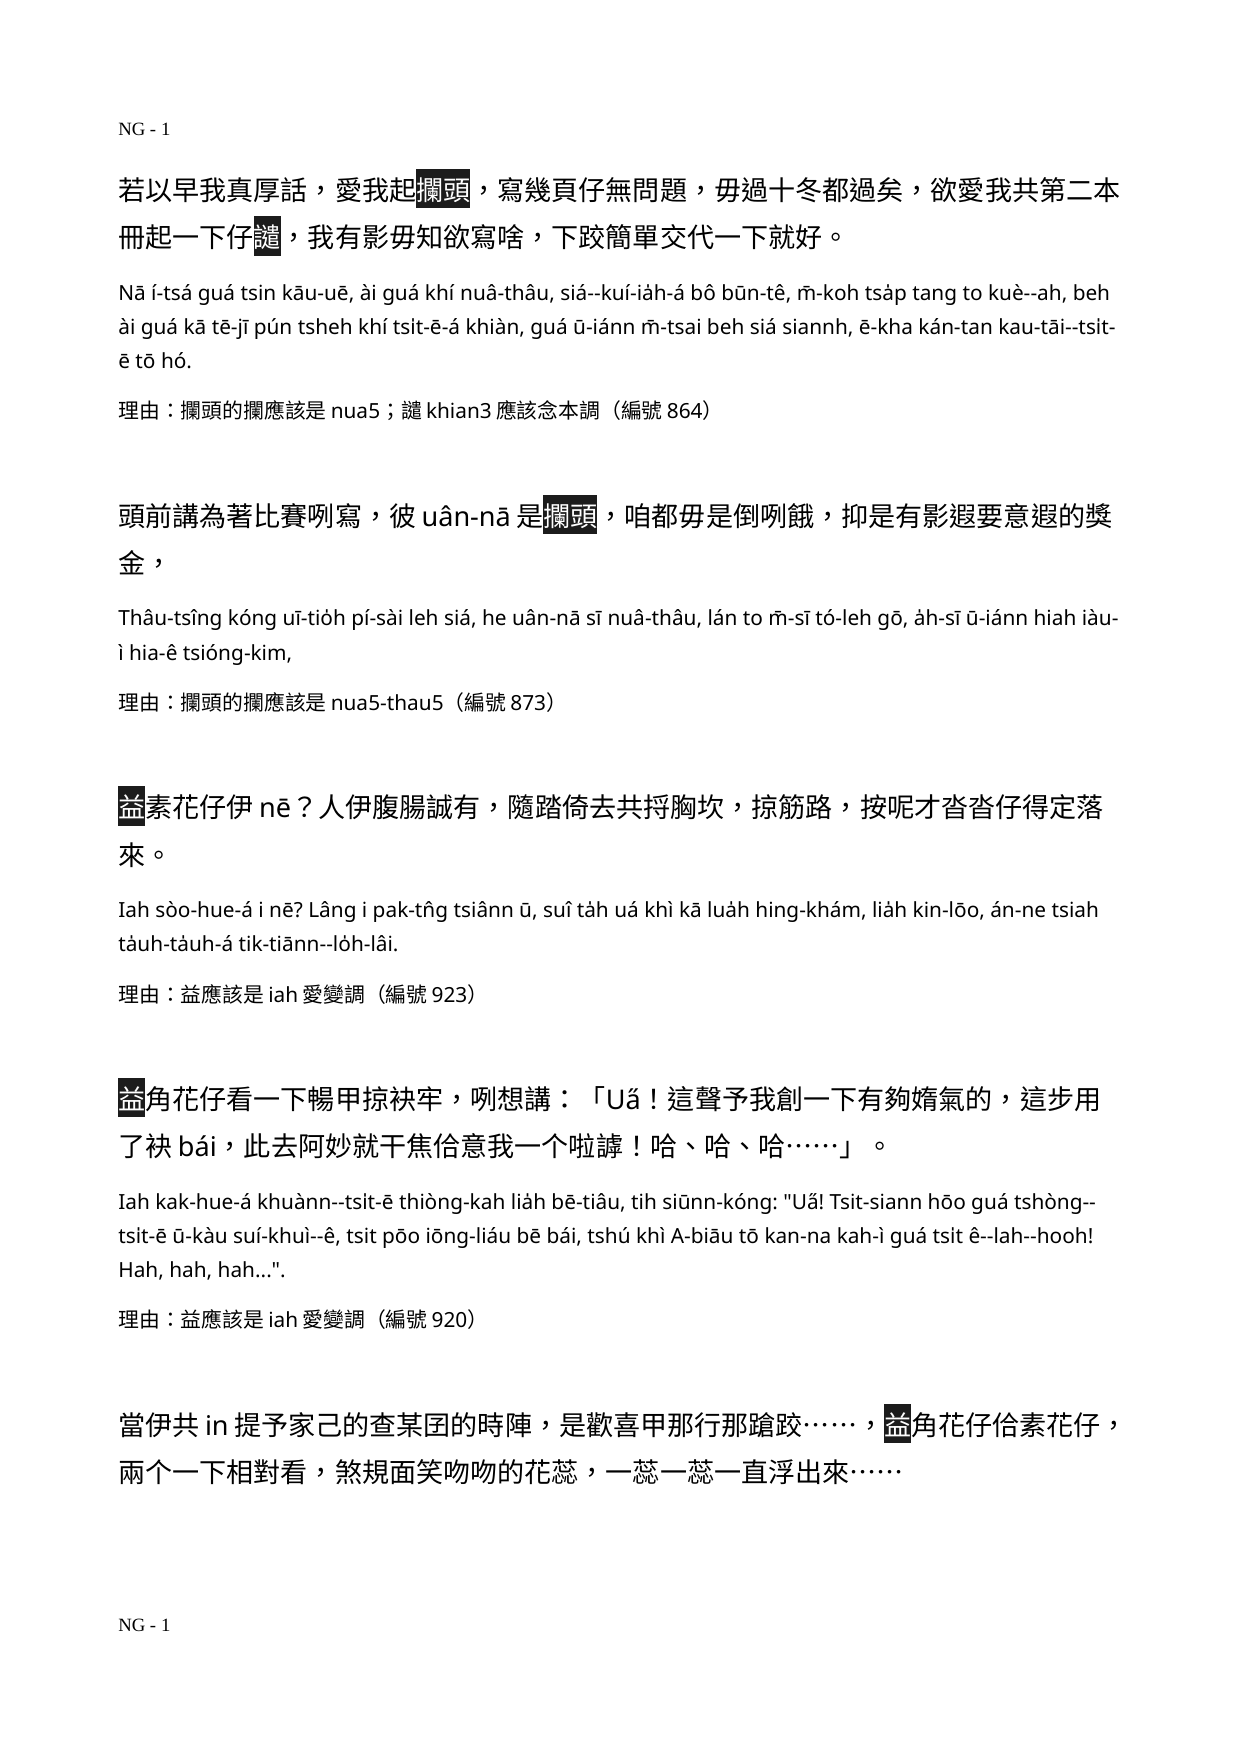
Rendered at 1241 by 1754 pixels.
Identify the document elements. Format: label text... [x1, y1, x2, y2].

text 理由：益應該是iah愛變調（編號923） [118, 978, 1122, 1008]
text 益素花仔伊nē？人伊腹腸誠有，隨踏倚去共捋胸坎，掠筋路，按呢才沓沓仔得定落來。 [118, 786, 1122, 873]
text 頭前講為著比賽咧寫，彼uân-nā是攔頭，咱都毋是倒咧餓，抑是有影遐要意遐的獎金， [118, 495, 1122, 581]
text Nā í-tsá guá tsin kāu-uē, ài guá khí nuâ-thâu, siá--kuí-ia̍h-á bô būn-tê, m̄-koh tsa̍p tang to kuè--ah, beh ài guá kā tē-jī pún tsheh khí tsi̍t-ē-á khiàn, guá ū-iánn m̄-tsai beh siá siannh, ē-kha kán-tan kau-tāi--tsi̍t-ē tō hó. [118, 278, 1122, 374]
text 當伊共in提予家己的查某囝的時陣，是歡喜甲那行那蹌跤……，益角花仔佮素花仔，兩个一下相對看，煞規面笑吻吻的花蕊，一蕊一蕊一直浮出來…… [118, 1403, 1122, 1490]
text 理由：攔頭的攔應該是nua5-thau5（編號873） [118, 686, 1122, 717]
text 理由：益應該是iah愛變調（編號920） [118, 1303, 1122, 1334]
text 若以早我真厚話，愛我起攔頭，寫幾頁仔無問題，毋過十冬都過矣，欲愛我共第二本冊起一下仔譴，我有影毋知欲寫啥，下跤簡單交代一下就好。 [118, 169, 1122, 256]
text Iah sòo-hue-á i nē? Lâng i pak-tn̂g tsiânn ū, suî ta̍h uá khì kā lua̍h hing-khám, lia̍h kin-lōo, án-ne tsiah ta̍uh-ta̍uh-á tik-tiānn--lo̍h-lâi. [118, 895, 1122, 958]
text 益角花仔看一下暢甲掠袂牢，咧想講：「Ua̋！這聲予我創一下有夠媠氣的，這步用了袂bái，此去阿妙就干焦佮意我一个啦謼！哈、哈、哈……」。 [118, 1078, 1122, 1164]
text 理由：攔頭的攔應該是nua5；譴khian3應該念本調（編號864） [118, 395, 1122, 425]
text Iah kak-hue-á khuànn--tsi̍t-ē thiòng-kah lia̍h bē-tiâu, tih siūnn-kóng: "Ua̋! Tsit-siann hōo guá tshòng--tsi̍t-ē ū-kàu suí-khuì--ê, tsit pōo iōng-liáu bē bái, tshú khì A-biāu tō kan-na kah-ì guá tsi̍t ê--lah--hooh! Hah, hah, hah...". [118, 1187, 1122, 1283]
text Thâu-tsîng kóng uī-tio̍h pí-sài leh siá, he uân-nā sī nuâ-thâu, lán to m̄-sī tó-leh gō, a̍h-sī ū-iánn hiah iàu-ì hia-ê tsióng-kim, [118, 603, 1122, 666]
